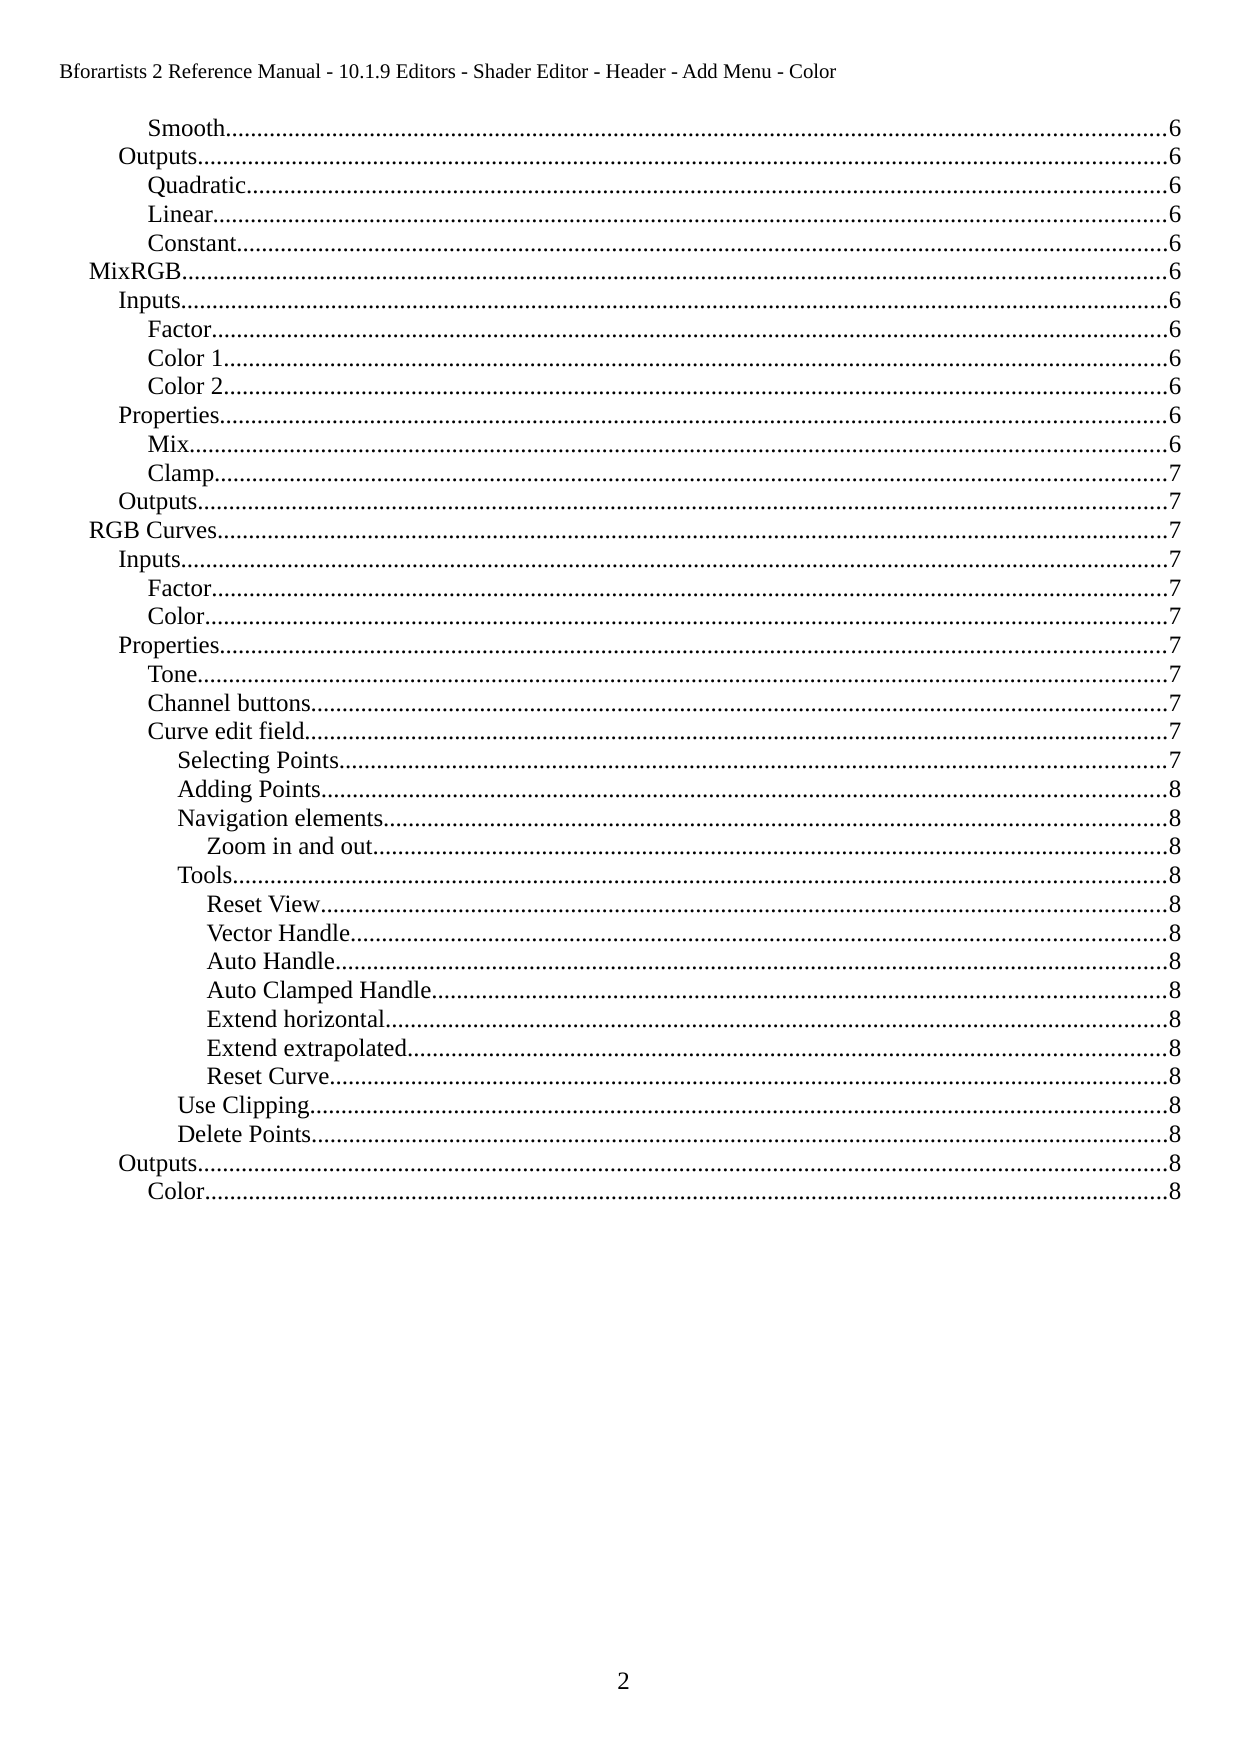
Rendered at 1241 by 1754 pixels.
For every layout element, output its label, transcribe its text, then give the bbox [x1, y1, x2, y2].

text Channel buttons 7 [147, 688, 1181, 716]
text Reset Curve 8 [206, 1061, 1181, 1090]
text Tools 8 [177, 860, 1181, 889]
text Quadratic 6 [147, 170, 1181, 199]
text Factor 6 [147, 314, 1181, 343]
text Constant 6 [147, 228, 1181, 256]
text Auto Clamped Handle 8 [206, 975, 1181, 1004]
text Clamp 7 [147, 458, 1181, 486]
text Extend horizontal 8 [206, 1004, 1181, 1033]
text Navigation elements 8 [177, 803, 1181, 831]
text Use Clipping 8 [177, 1090, 1181, 1119]
text Properties 7 [118, 630, 1181, 659]
text Inputs 7 [118, 544, 1181, 573]
text Vector Handle 8 [206, 918, 1181, 946]
text Color 1 6 [147, 343, 1181, 371]
text Properties 6 [118, 400, 1181, 429]
text Linear 6 [147, 199, 1181, 228]
text Inputs 6 [118, 285, 1181, 314]
text Smooth 6 [147, 113, 1181, 141]
text Color 8 [147, 1176, 1181, 1205]
text Outputs 8 [118, 1148, 1181, 1176]
text Selecting Points 7 [177, 745, 1181, 774]
text Auto Handle 8 [206, 946, 1181, 975]
text Adding Points 8 [177, 774, 1181, 803]
text Color 7 [147, 601, 1181, 630]
text MixRGB 6 [88, 256, 1181, 285]
text Delete Points 8 [177, 1119, 1181, 1148]
text RGB Curves 7 [88, 515, 1181, 544]
text Reset View 8 [206, 889, 1181, 918]
text Color 2 6 [147, 371, 1181, 400]
text Tone 7 [147, 659, 1181, 688]
text Curve edit field 7 [147, 716, 1181, 745]
text Mix 6 [147, 429, 1181, 458]
text Outputs 7 [118, 486, 1181, 515]
text Extend extrapolated 8 [206, 1033, 1181, 1061]
text Zoom in and out 8 [206, 831, 1181, 860]
text Outputs 6 [118, 141, 1181, 170]
text Factor 7 [147, 573, 1181, 601]
